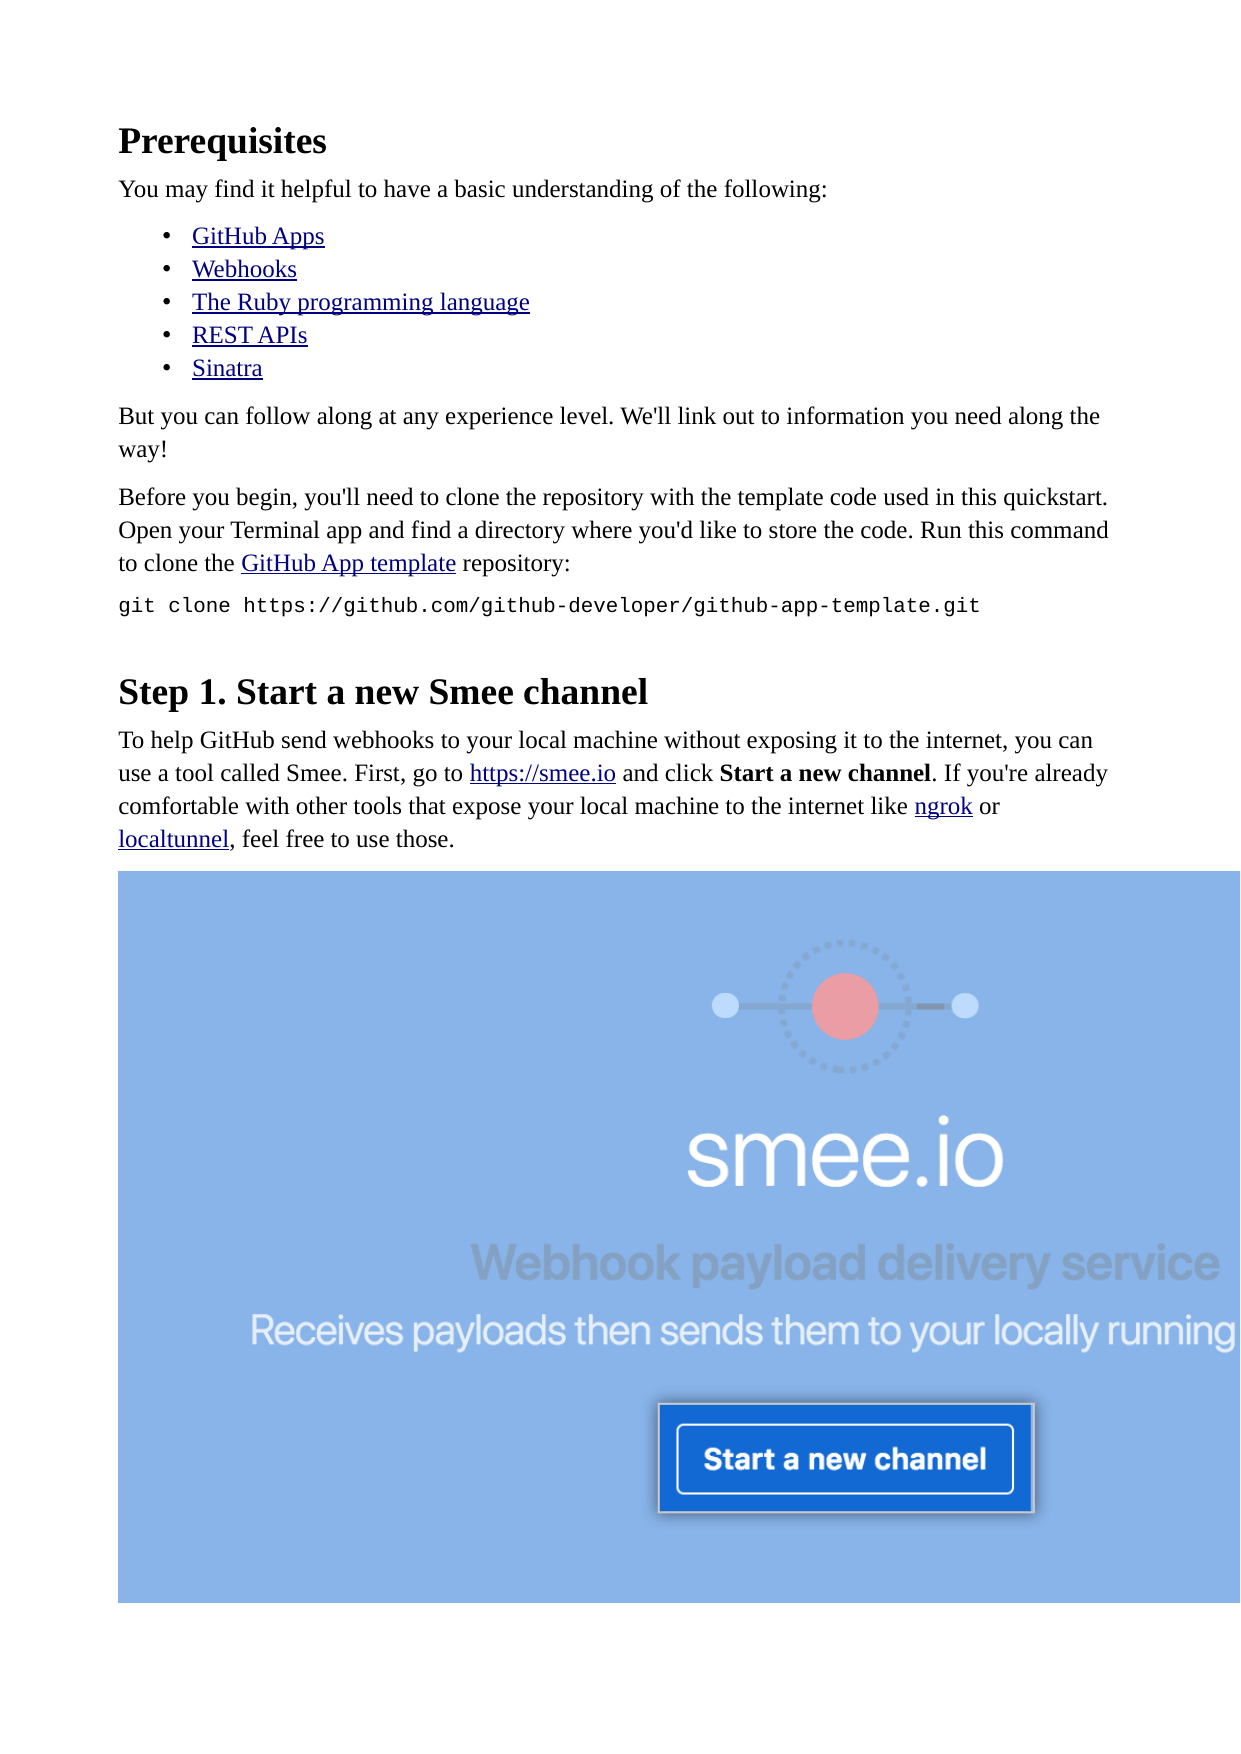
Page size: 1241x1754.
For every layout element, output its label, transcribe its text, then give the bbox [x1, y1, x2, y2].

subtitle Prerequisites [118, 118, 1122, 161]
list Sinatra [162, 353, 1122, 382]
picture [118, 871, 1241, 1603]
text To help GitHub send webhooks to your local machine without exposing it to the internet, you can use a tool called Smee. First, go to https://smee.io and click Start a new channel. If you're already comfortable with other tools that expose your local machine to the internet like ngrok or localtunnel, feel free to use those. [118, 725, 1122, 853]
text You may find it helpful to have a basic understanding of the following: [118, 174, 1122, 202]
list GitHub Apps [162, 221, 1122, 250]
list REST APIs [162, 320, 1122, 349]
text Before you begin, you'll need to clone the repository with the template code used in this quickstart. Open your Terminal app and find a directory where you'd like to store the code. Run this command to clone the GitHub App template repository: [118, 482, 1122, 576]
text git clone https://github.com/github-developer/github-app-template.git [118, 595, 1122, 619]
text But you can follow along at any experience level. We'll link out to information you need along the way! [118, 401, 1122, 463]
list Webhooks [162, 254, 1122, 283]
subtitle Step 1. Start a new Smee channel [118, 669, 1122, 712]
list The Ruby programming language [162, 287, 1122, 316]
